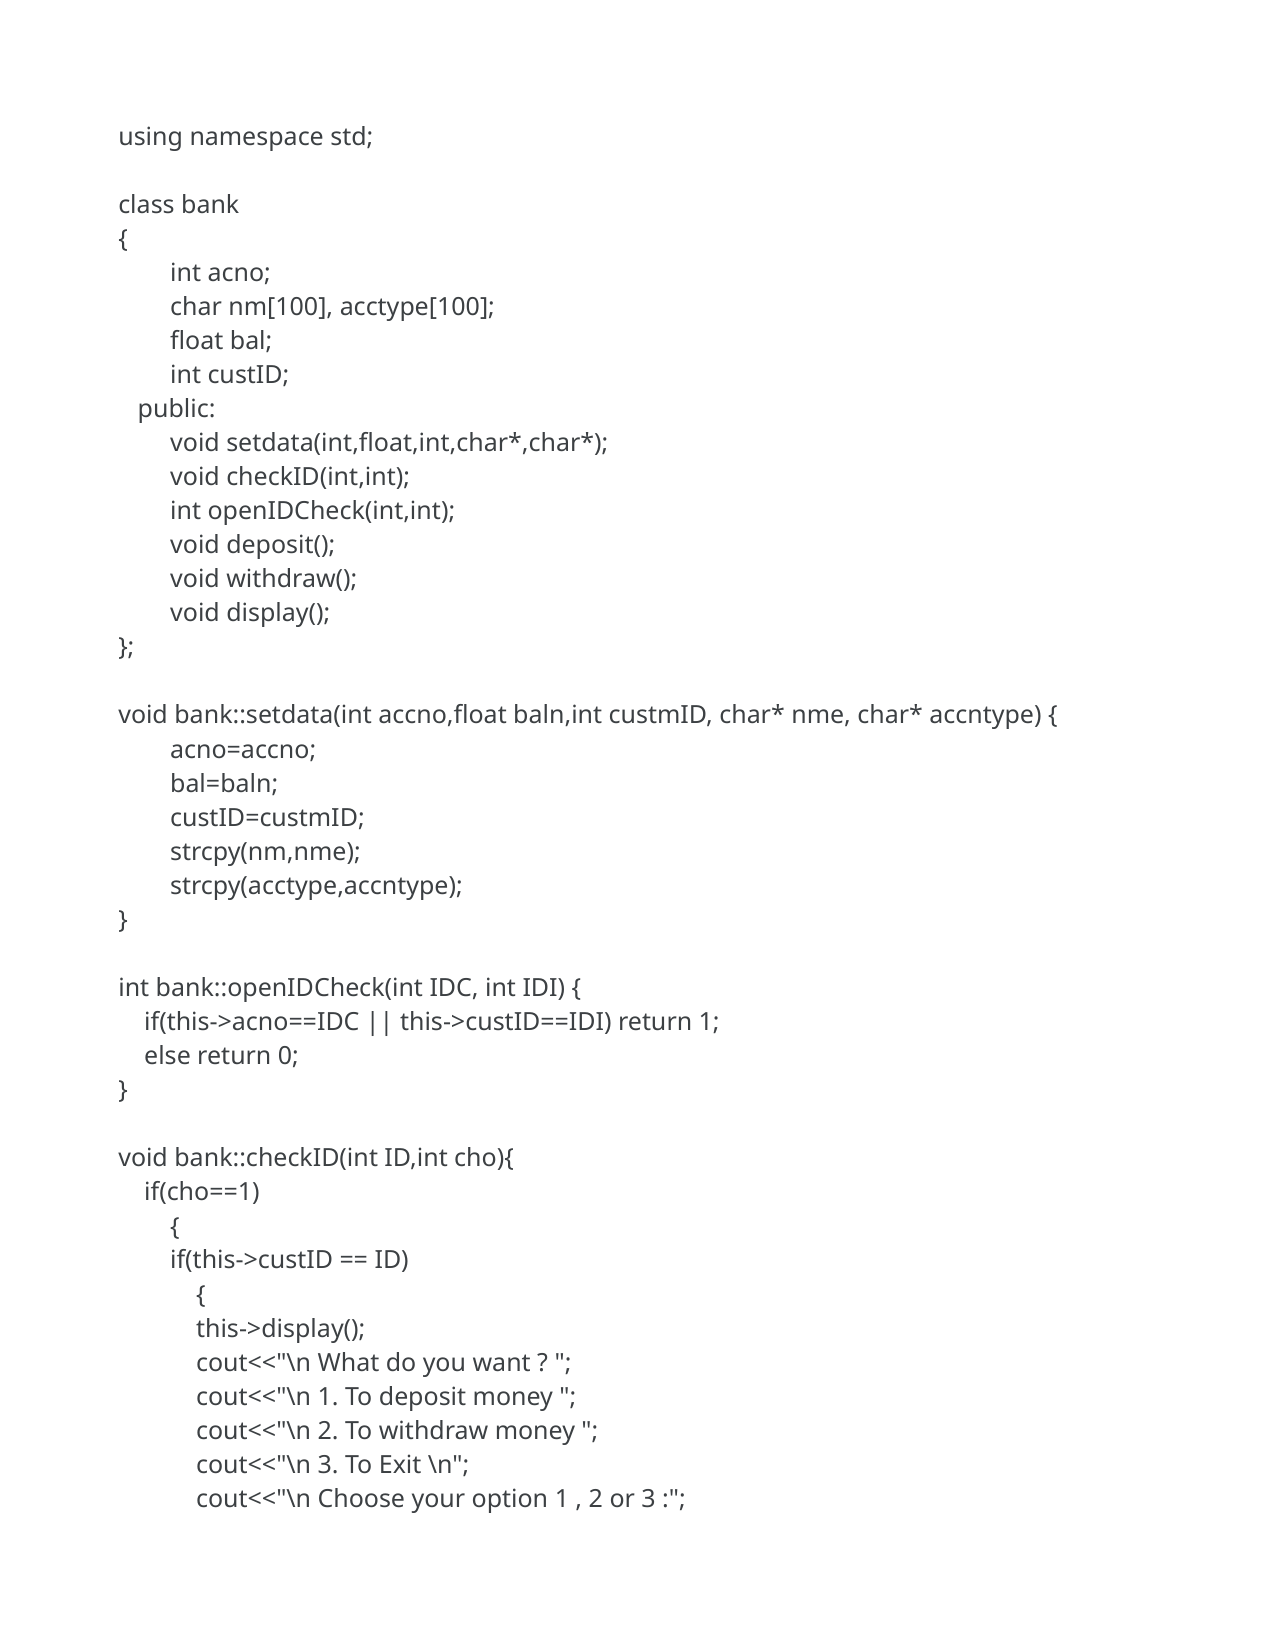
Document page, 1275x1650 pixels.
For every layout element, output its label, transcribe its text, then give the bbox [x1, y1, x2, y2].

text void bank::checkID(int ID,int cho){ [118, 1140, 1157, 1174]
text acno=accno; [118, 731, 1157, 765]
text public: [118, 391, 1157, 425]
text if(this->acno==IDC || this->custID==IDI) return 1; [118, 1004, 1157, 1038]
text } [118, 902, 1157, 936]
text void checkID(int,int); [118, 459, 1157, 493]
text cout<<"\n 2. To withdraw money "; [118, 1412, 1157, 1447]
text class bank [118, 186, 1157, 220]
text using namespace std; [118, 118, 1157, 152]
text int custID; [118, 357, 1157, 391]
text this->display(); [118, 1310, 1157, 1344]
text cout<<"\n What do you want ? "; [118, 1344, 1157, 1378]
text void bank::setdata(int accno,float baln,int custmID, char* nme, char* accntype) { [118, 697, 1157, 731]
text void setdata(int,float,int,char*,char*); [118, 425, 1157, 459]
text } [118, 1072, 1157, 1106]
text else return 0; [118, 1038, 1157, 1072]
text custID=custmID; [118, 799, 1157, 833]
text int bank::openIDCheck(int IDC, int IDI) { [118, 970, 1157, 1004]
text }; [118, 629, 1157, 663]
text bal=baln; [118, 765, 1157, 799]
text int openIDCheck(int,int); [118, 493, 1157, 527]
text if(this->custID == ID) [118, 1242, 1157, 1276]
text void display(); [118, 595, 1157, 629]
text char nm[100], acctype[100]; [118, 288, 1157, 322]
text float bal; [118, 322, 1157, 357]
text if(cho==1) [118, 1174, 1157, 1208]
text strcpy(nm,nme); [118, 833, 1157, 867]
text { [118, 220, 1157, 254]
text { [118, 1208, 1157, 1242]
text cout<<"\n 1. To deposit money "; [118, 1378, 1157, 1412]
text cout<<"\n Choose your option 1 , 2 or 3 :"; [118, 1481, 1157, 1515]
text void deposit(); [118, 527, 1157, 561]
text cout<<"\n 3. To Exit \n"; [118, 1447, 1157, 1481]
text { [118, 1276, 1157, 1310]
text int acno; [118, 254, 1157, 288]
text void withdraw(); [118, 561, 1157, 595]
text strcpy(acctype,accntype); [118, 867, 1157, 902]
